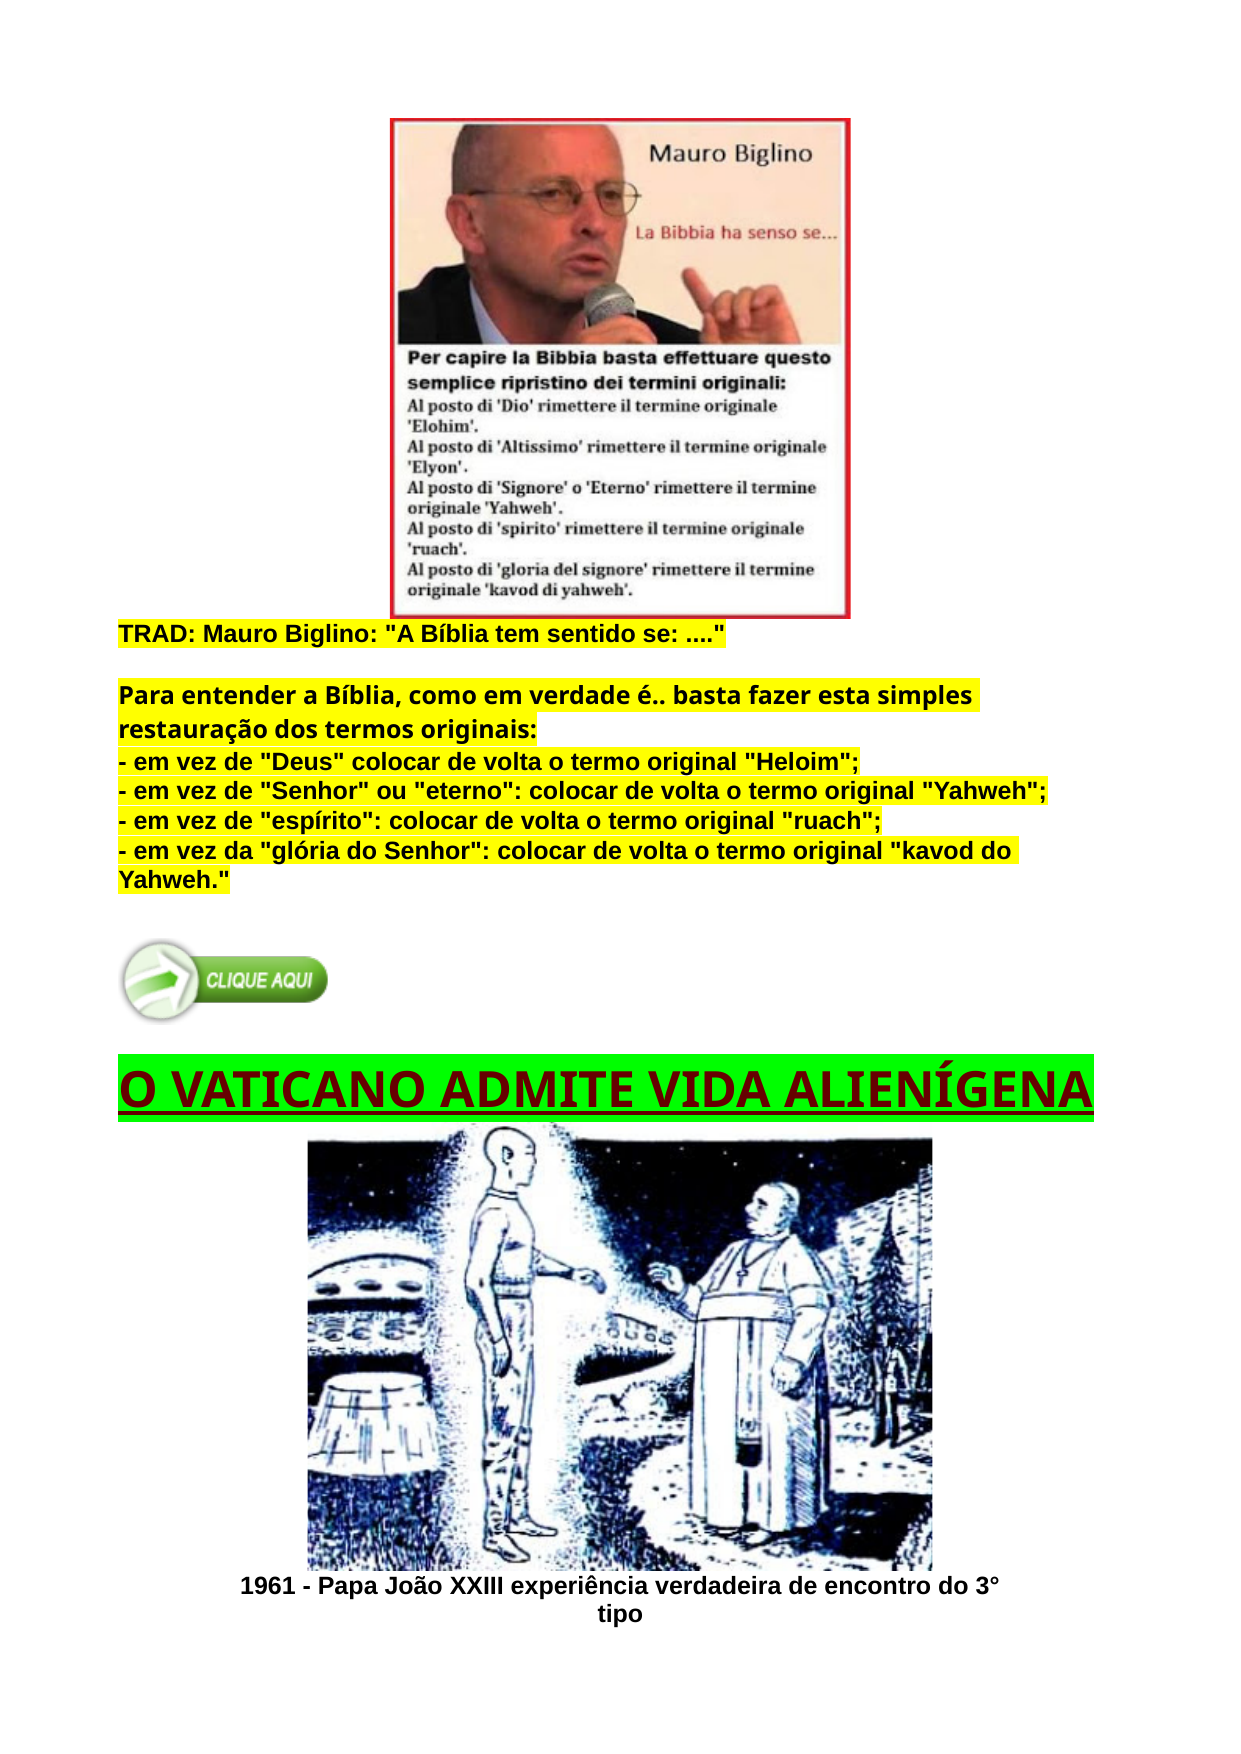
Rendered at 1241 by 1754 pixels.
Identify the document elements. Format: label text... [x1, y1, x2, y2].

table_header [214, 1122, 307, 1571]
picture [307, 1122, 933, 1571]
picture [389, 118, 851, 619]
picture [118, 938, 328, 1025]
table_header [933, 1122, 1026, 1571]
text O VATICANO ADMITE VIDA ALIENÍGENA [118, 1024, 1122, 1122]
text TRAD: Mauro Biglino: "A Bíblia tem sentido se: ...." Para entender a Bíblia, como em verdade é.. basta fazer esta simples restauração dos termos originais: - em vez de "Deus" colocar de volta o termo original "Heloim"; - em vez de "Senhor" ou "eterno": colocar de volta o termo original "Yahweh"; - em vez de "espírito": colocar de volta o termo original "ruach"; - em vez da "glória do Senhor": colocar de volta o termo original "kavod do Yahweh." [118, 618, 1122, 894]
table_cell 1961 - Papa João XXIII experiência verdadeira de encontro do 3° tipo [214, 1571, 1026, 1628]
